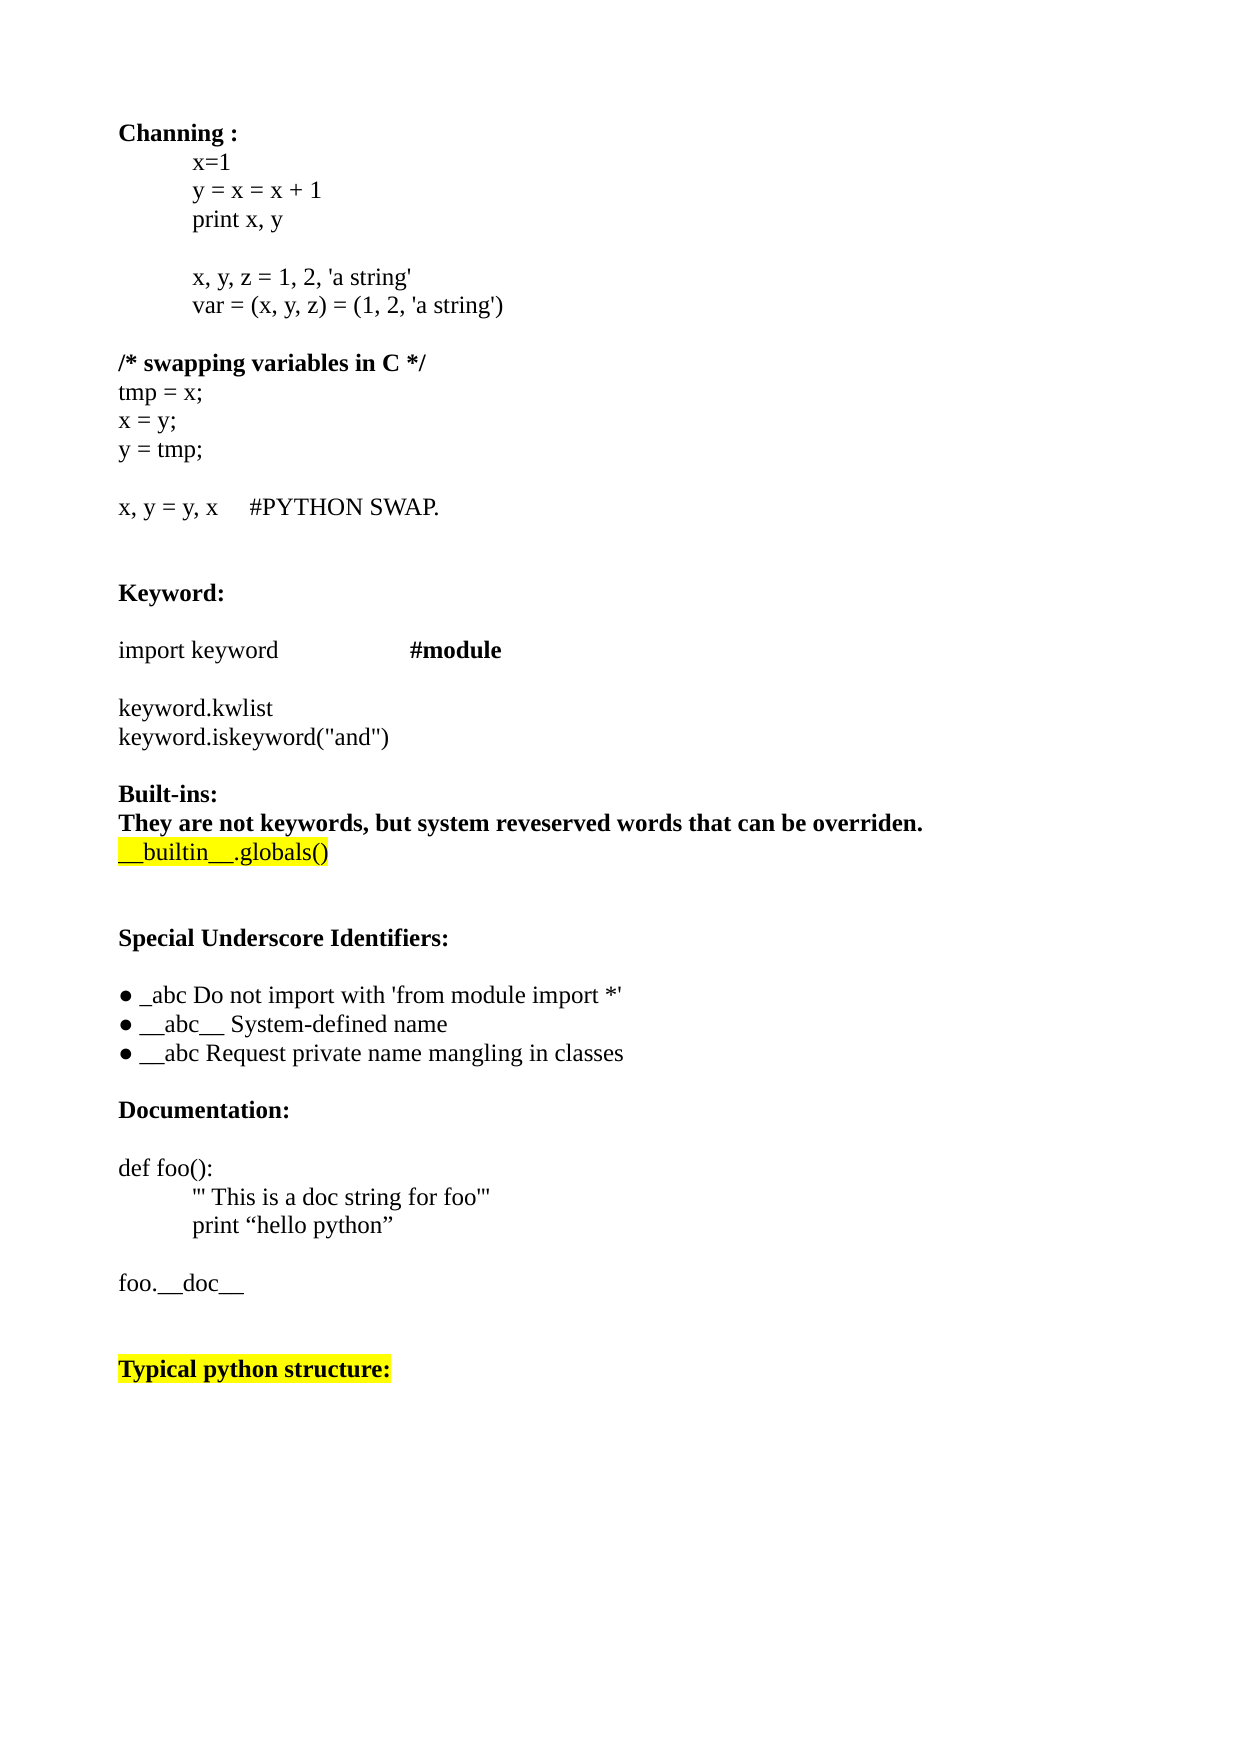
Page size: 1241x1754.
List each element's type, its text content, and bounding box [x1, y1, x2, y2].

text print “hello python” [118, 1211, 1122, 1239]
text keyword.iskeyword("and") [118, 722, 1122, 751]
text x=1 [118, 147, 1122, 176]
text x, y = y, x #PYTHON SWAP. [118, 492, 1122, 521]
text /* swapping variables in C */ [118, 348, 1122, 377]
text tmp = x; [118, 377, 1122, 406]
text Keyword: [118, 578, 1122, 607]
text x = y; [118, 406, 1122, 434]
text ● __abc__ System-defined name [118, 1009, 1122, 1038]
text Channing : [118, 118, 1122, 147]
text ● _abc Do not import with 'from module import *' [118, 981, 1122, 1009]
text __builtin__.globals() [118, 837, 1122, 866]
text They are not keywords, but system reveserved words that can be overriden. [118, 808, 1122, 837]
text Documentation: [118, 1096, 1122, 1124]
text def foo(): [118, 1153, 1122, 1182]
text ''' This is a doc string for foo''' [118, 1182, 1122, 1211]
text y = x = x + 1 [118, 176, 1122, 204]
text Special Underscore Identifiers: [118, 923, 1122, 952]
text x, y, z = 1, 2, 'a string' [118, 262, 1122, 291]
text y = tmp; [118, 434, 1122, 463]
text ● __abc Request private name mangling in classes [118, 1038, 1122, 1067]
text Built-ins: [118, 779, 1122, 808]
text import keyword #module [118, 636, 1122, 664]
text Typical python structure: [118, 1354, 1122, 1383]
text keyword.kwlist [118, 693, 1122, 722]
text print x, y [118, 204, 1122, 233]
text foo.__doc__ [118, 1268, 1122, 1297]
text var = (x, y, z) = (1, 2, 'a string') [118, 291, 1122, 319]
